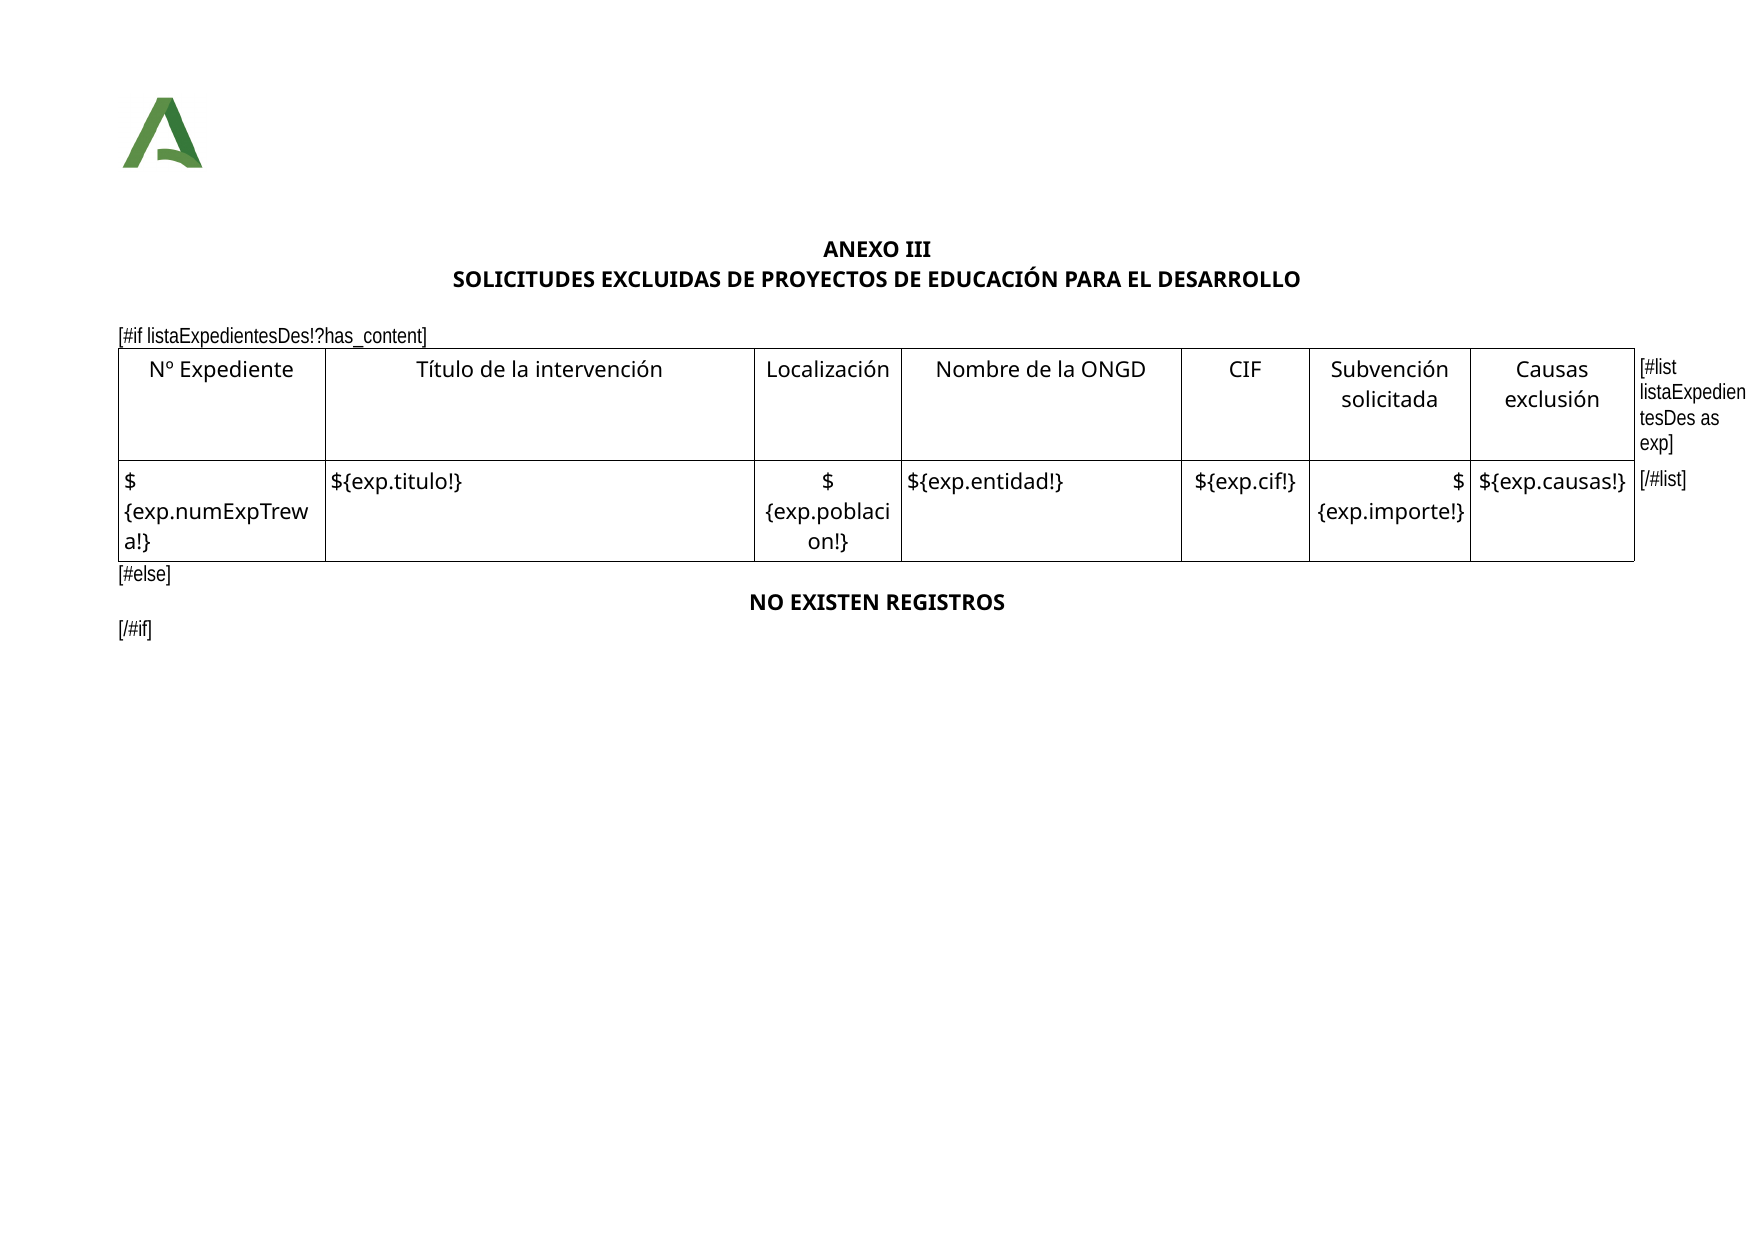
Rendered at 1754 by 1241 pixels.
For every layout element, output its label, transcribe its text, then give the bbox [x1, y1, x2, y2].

table_cell ${exp.poblacion!} [755, 461, 901, 561]
table_cell ${exp.titulo!} [326, 461, 754, 561]
text [/#if] [118, 616, 1636, 641]
table_header Nombre de la ONGD [902, 349, 1181, 460]
table_cell [/#list] [1635, 460, 1754, 561]
table_header Localización [755, 349, 901, 460]
table_cell ${exp.entidad!} [902, 461, 1181, 561]
text NO EXISTEN REGISTROS [118, 586, 1636, 616]
table_cell ${exp.numExpTrewa!} [119, 461, 325, 561]
table_cell ${exp.causas!} [1471, 461, 1634, 561]
text ANEXO III [118, 234, 1636, 264]
table_header [#list listaExpedientesDes as exp] [1635, 348, 1754, 460]
picture [118, 93, 207, 172]
table_cell ${exp.importe!} [1310, 461, 1470, 561]
table_header Título de la intervención [326, 349, 754, 460]
text [#if listaExpedientesDes!?has_content] [118, 323, 1636, 348]
table_cell ${exp.cif!} [1182, 461, 1309, 561]
table_header Nº Expediente [119, 349, 325, 460]
table_header Subvención solicitada [1310, 349, 1470, 460]
text [#else] [118, 561, 1636, 586]
text SOLICITUDES EXCLUIDAS DE PROYECTOS DE EDUCACIÓN PARA EL DESARROLLO [118, 264, 1636, 293]
table_header CIF [1182, 349, 1309, 460]
table_header Causas exclusión [1471, 349, 1634, 460]
